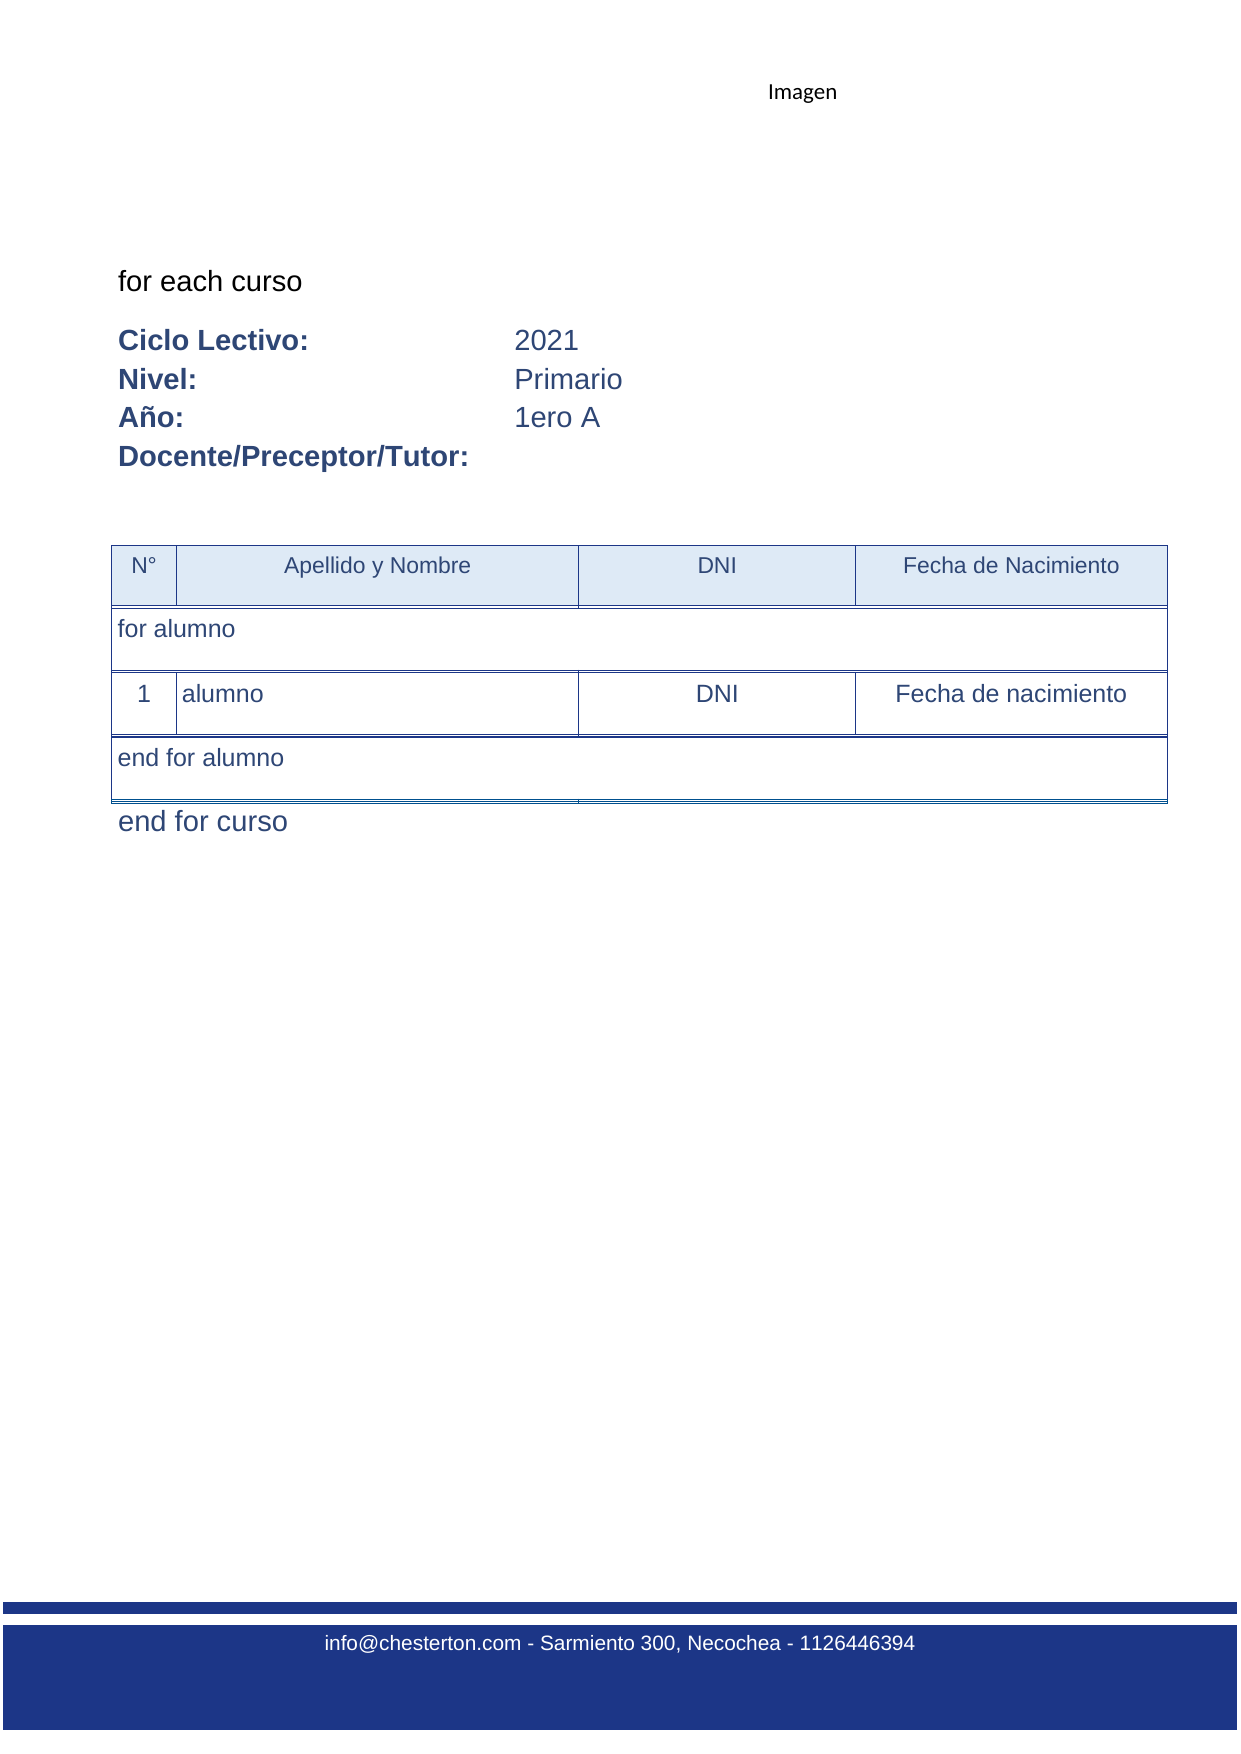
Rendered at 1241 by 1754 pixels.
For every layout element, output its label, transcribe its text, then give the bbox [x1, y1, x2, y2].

table_header Apellido y Nombre [177, 546, 578, 605]
table_header DNI [579, 546, 855, 605]
table_header 2021 [514, 323, 1196, 362]
table_cell Fecha de nacimiento [856, 673, 1167, 734]
table_cell Nivel: [118, 362, 514, 400]
table_header N° [112, 546, 176, 605]
subtitle end for curso [118, 804, 1122, 838]
table_cell 1 [112, 673, 176, 734]
subtitle for each curso [118, 264, 1122, 297]
table_cell DNI [579, 673, 855, 734]
table_cell end for alumno [112, 738, 1167, 798]
table_cell Primario [514, 362, 1196, 400]
table_cell alumno [177, 673, 578, 734]
table_cell 1ero A [514, 400, 1196, 438]
table_header Ciclo Lectivo: [118, 323, 514, 362]
table_cell Docente/Preceptor/Tutor: [118, 439, 514, 494]
table_cell Año: [118, 400, 514, 438]
table_cell [514, 439, 1196, 494]
table_header Fecha de Nacimiento [856, 546, 1167, 605]
table_cell for alumno [112, 609, 1167, 669]
